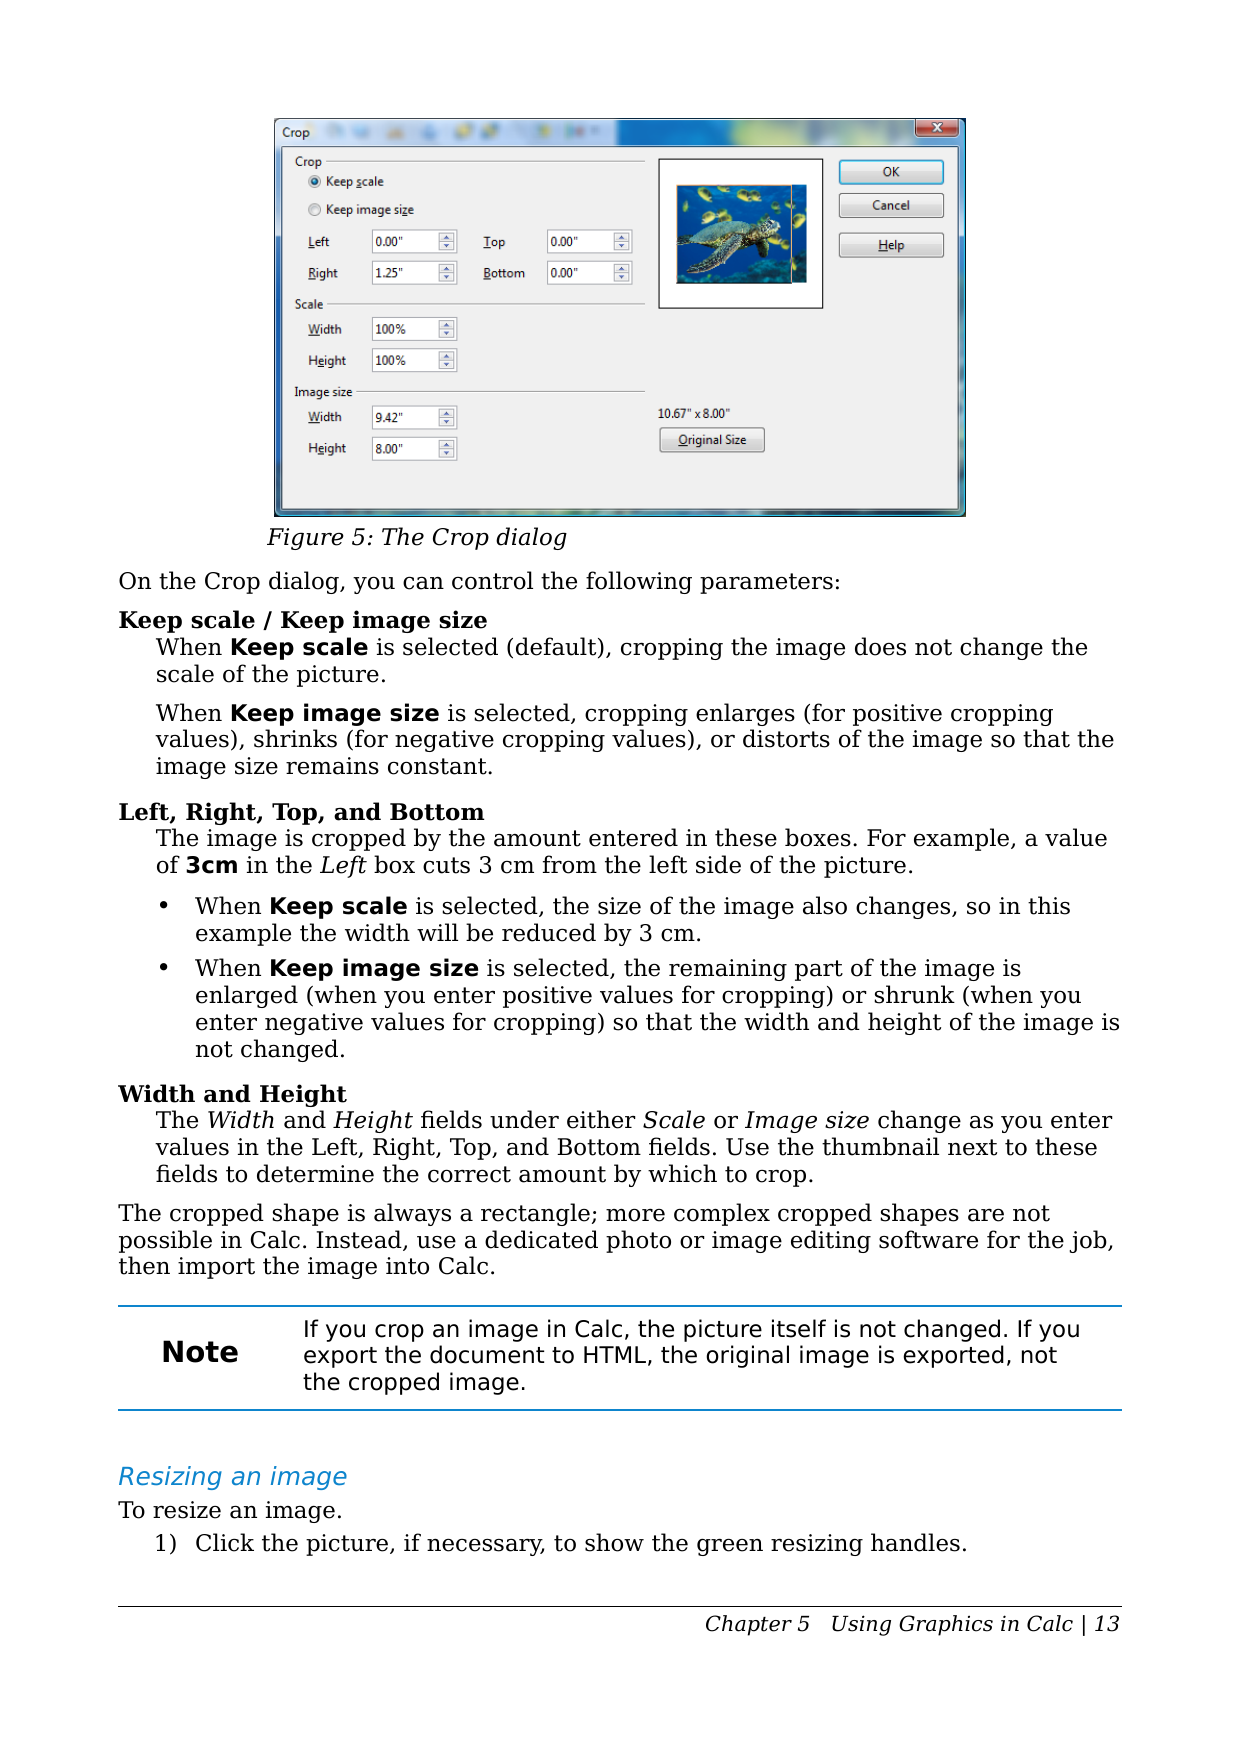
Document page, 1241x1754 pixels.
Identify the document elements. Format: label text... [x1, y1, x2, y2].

list On the Crop dialog, you can control the following parameters: [118, 568, 1122, 595]
picture [274, 118, 966, 517]
list When Keep scale is selected, the size of the image also changes, so in this example the width will be reduced by 3 cm. [156, 891, 1122, 947]
text Left, Right, Top, and Bottom [118, 798, 1122, 825]
text Width and Height [118, 1081, 1122, 1108]
text When Keep image size is selected, cropping enlarges (for positive cropping values), shrinks (for negative cropping values), or distorts of the image so that the image size remains constant. [156, 700, 1122, 780]
table_header If you crop an image in Calc, the picture itself is not changed. If you export the document to HTML, the original image is exported, not the cropped image. [281, 1307, 1122, 1409]
text Keep scale / Keep image size [118, 607, 1122, 634]
text The cropped shape is always a rectangle; more complex cropped shapes are not possible in Calc. Instead, use a dedicated photo or image editing software for the job, then import the image into Calc. [118, 1200, 1122, 1280]
subtitle Resizing an image [118, 1462, 1122, 1491]
text The image is cropped by the amount entered in these boxes. For example, a value of 3cm in the Left box cuts 3 cm from the left side of the picture. [156, 825, 1122, 879]
text Figure 5: The Crop dialog [267, 524, 966, 550]
list Click the picture, if necessary, to show the green resizing handles. [177, 1531, 1122, 1557]
list To resize an image. [118, 1497, 1122, 1524]
list When Keep image size is selected, the remaining part of the image is enlarged (when you enter positive values for cropping) or shrunk (when you enter negative values for cropping) so that the width and height of the image is not changed. [156, 953, 1122, 1062]
text The Width and Height fields under either Scale or Image size change as you enter values in the Left, Right, Top, and Bottom fields. Use the thumbnail next to these fields to determine the correct amount by which to crop. [156, 1108, 1122, 1188]
table_header Note [118, 1307, 281, 1409]
text When Keep scale is selected (default), cropping the image does not change the scale of the picture. [156, 634, 1122, 687]
